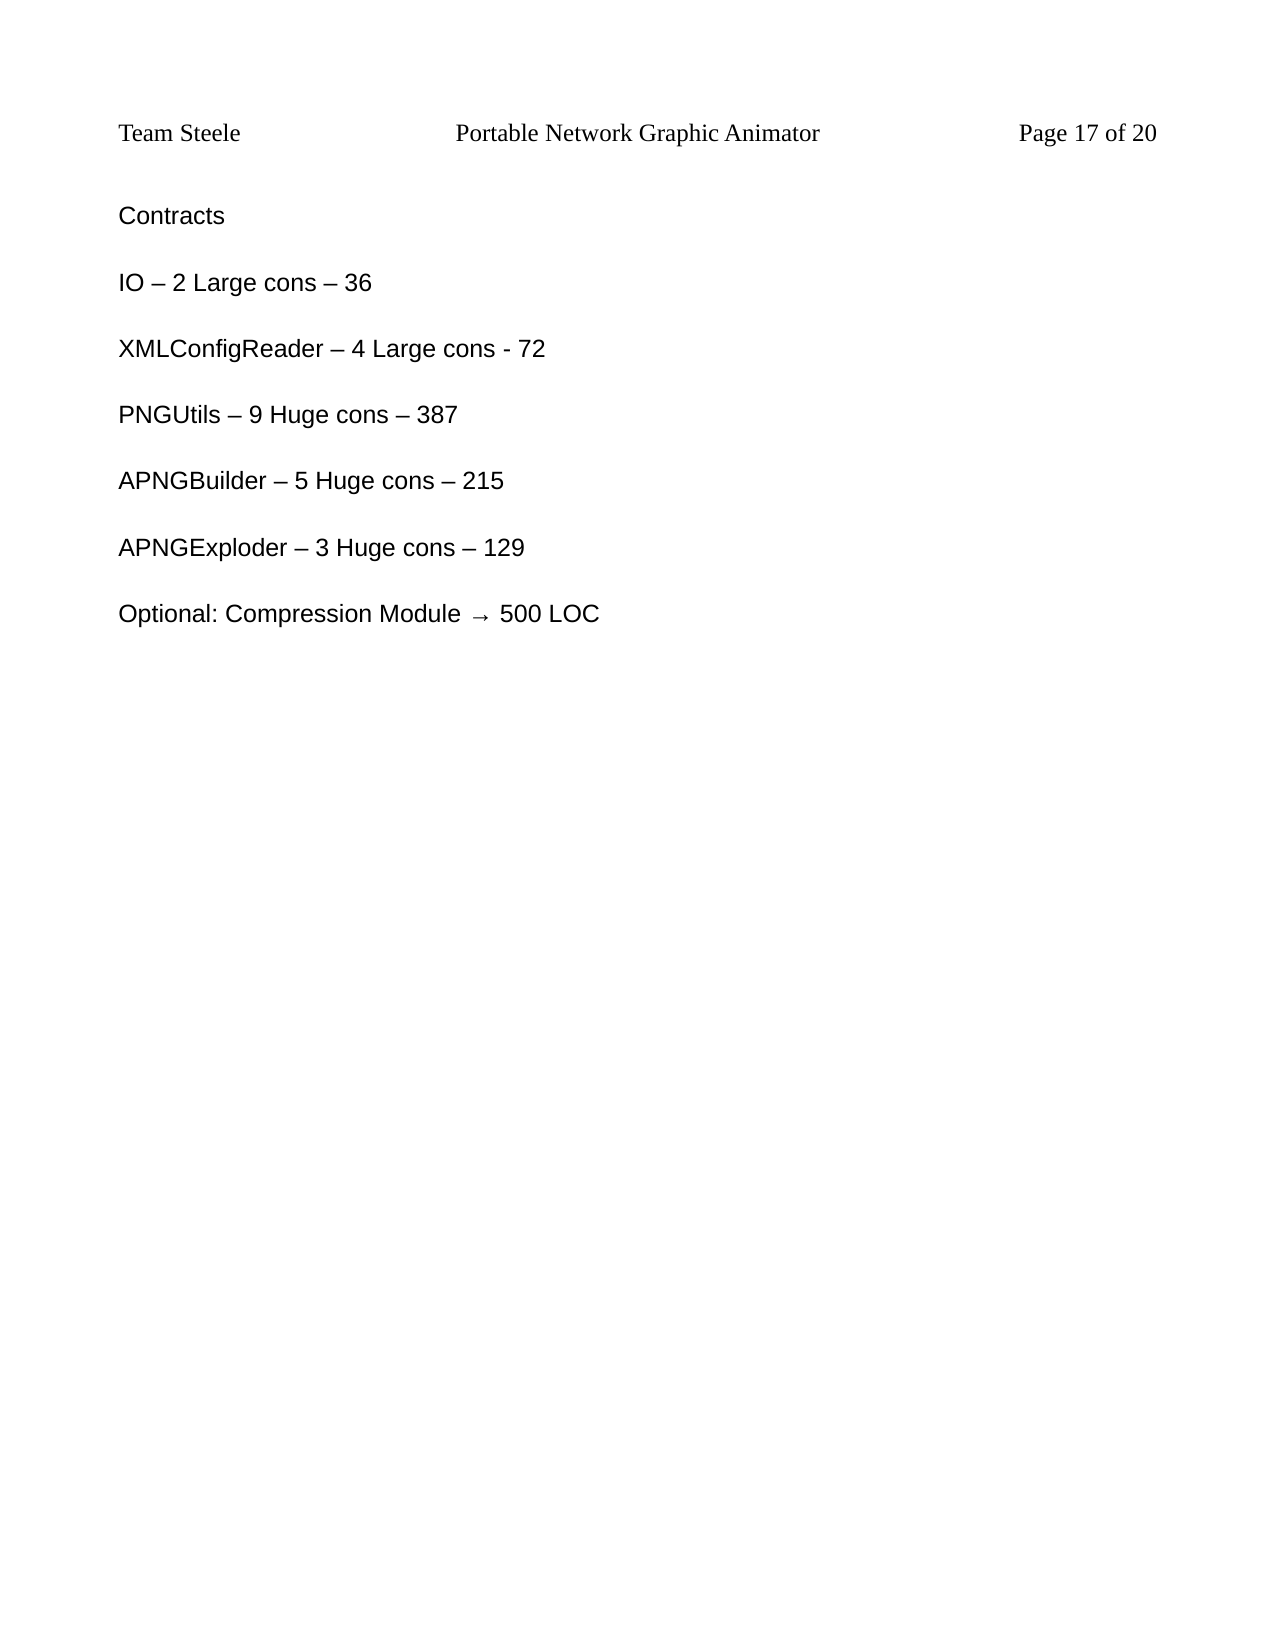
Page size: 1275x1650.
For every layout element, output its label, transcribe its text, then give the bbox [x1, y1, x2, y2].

text APNGExploder – 3 Huge cons – 129 [118, 533, 1157, 561]
text PNGUtils – 9 Huge cons – 387 [118, 400, 1157, 429]
text Contracts [118, 201, 1157, 230]
text IO – 2 Large cons – 36 [118, 268, 1157, 296]
text XMLConfigReader – 4 Large cons - 72 [118, 334, 1157, 363]
text Optional: Compression Module → 500 LOC [118, 599, 1157, 628]
text APNGBuilder – 5 Huge cons – 215 [118, 466, 1157, 495]
